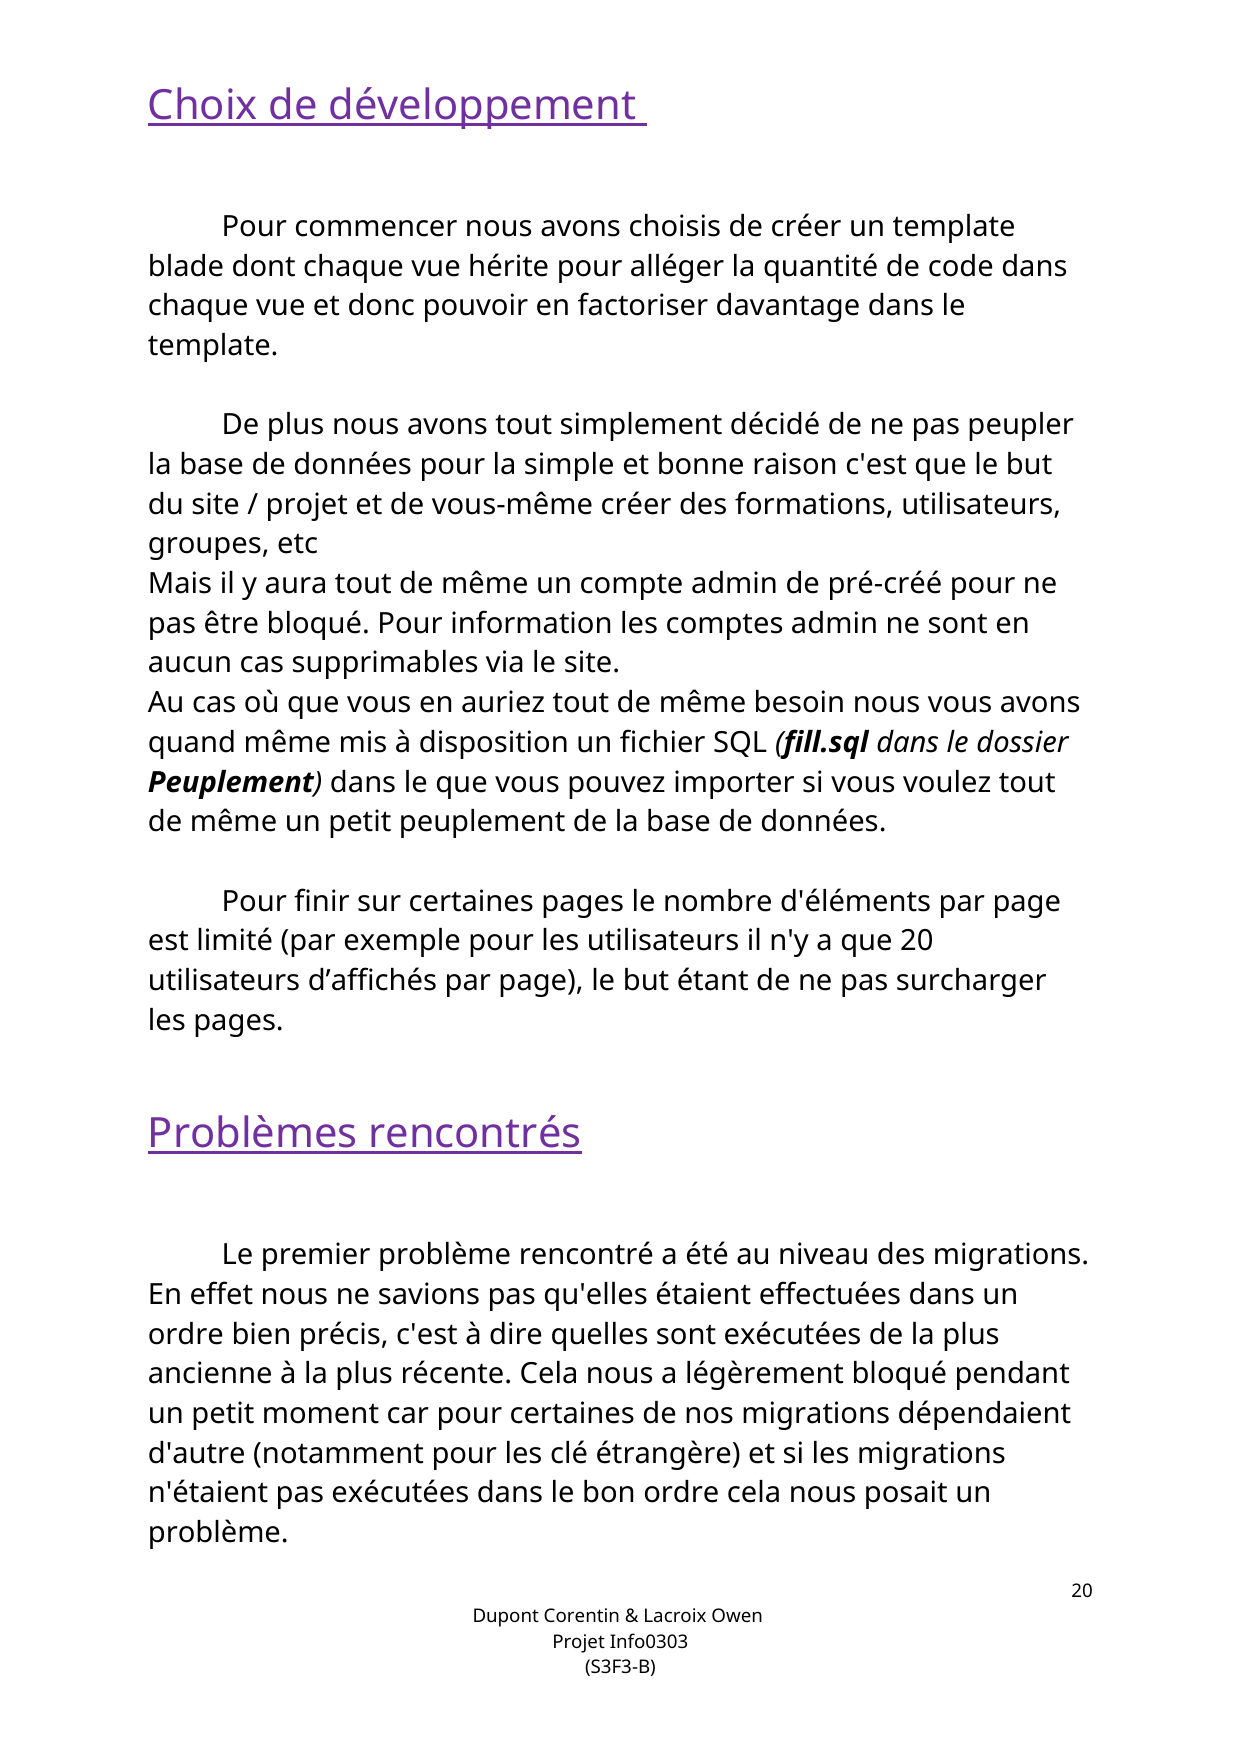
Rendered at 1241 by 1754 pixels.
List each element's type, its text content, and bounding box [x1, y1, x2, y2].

subtitle Problèmes rencontrés [148, 1103, 1093, 1160]
text Au cas où que vous en auriez tout de même besoin nous vous avons quand même mis à disposition un fichier SQL (fill.sql dans le dossier Peuplement) dans le que vous pouvez importer si vous voulez tout de même un petit peuplement de la base de données. [148, 681, 1093, 840]
text Le premier problème rencontré a été au niveau des migrations. En effet nous ne savions pas qu'elles étaient effectuées dans un ordre bien précis, c'est à dire quelles sont exécutées de la plus ancienne à la plus récente. Cela nous a légèrement bloqué pendant un petit moment car pour certaines de nos migrations dépendaient d'autre (notamment pour les clé étrangère) et si les migrations n'étaient pas exécutées dans le bon ordre cela nous posait un problème. [148, 1233, 1093, 1551]
text Mais il y aura tout de même un compte admin de pré-créé pour ne pas être bloqué. Pour information les comptes admin ne sont en aucun cas supprimables via le site. [148, 562, 1093, 681]
text De plus nous avons tout simplement décidé de ne pas peupler la base de données pour la simple et bonne raison c'est que le but du site / projet et de vous-même créer des formations, utilisateurs, groupes, etc [148, 404, 1093, 562]
subtitle Choix de développement [148, 75, 1093, 132]
text Pour finir sur certaines pages le nombre d'éléments par page est limité (par exemple pour les utilisateurs il n'y a que 20 utilisateurs d’affichés par page), le but étant de ne pas surcharger les pages. [148, 880, 1093, 1039]
text Pour commencer nous avons choisis de créer un template blade dont chaque vue hérite pour alléger la quantité de code dans chaque vue et donc pouvoir en factoriser davantage dans le template. [148, 205, 1093, 364]
